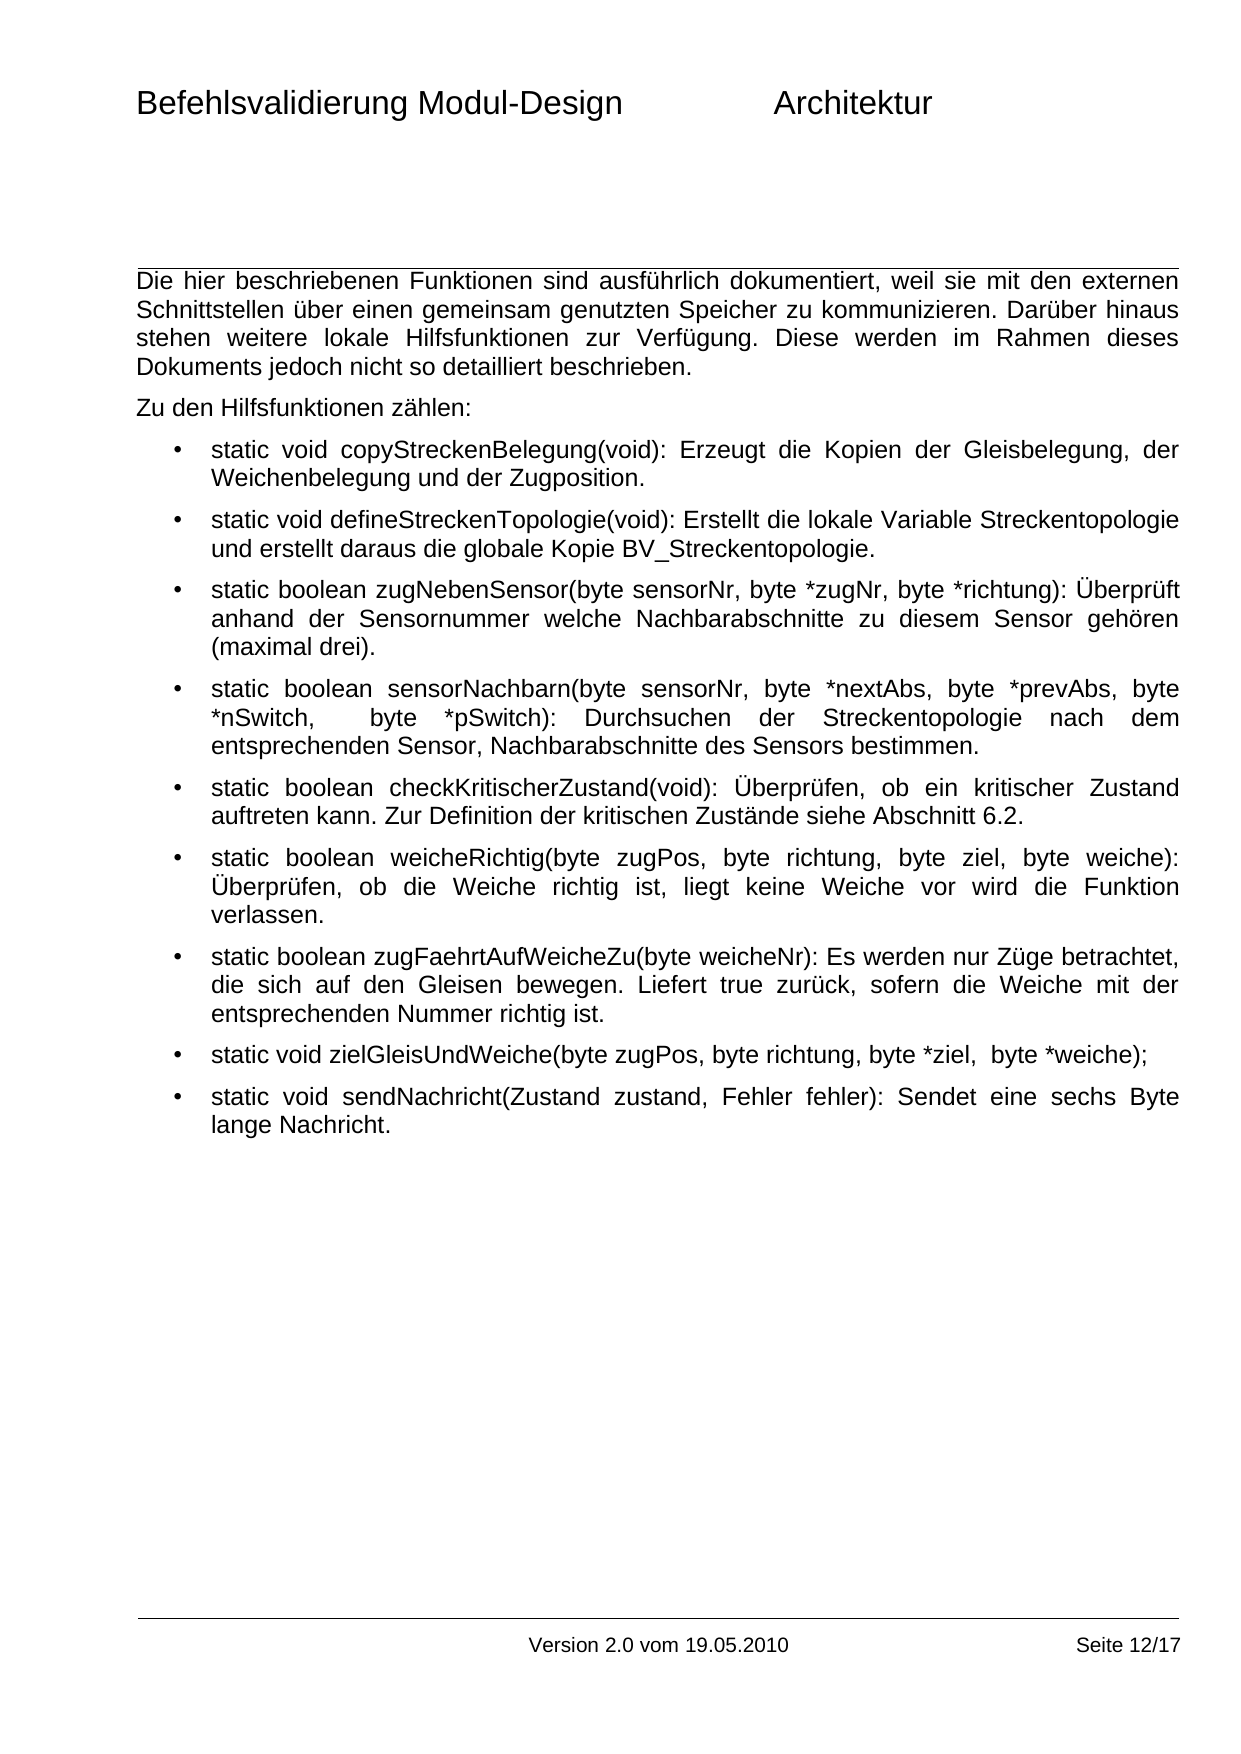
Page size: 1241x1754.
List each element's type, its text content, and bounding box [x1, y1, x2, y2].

list static void copyStreckenBelegung(void): Erzeugt die Kopien der Gleisbelegung, der Weichenbelegung und der Zugposition. [173, 434, 1181, 492]
list static boolean checkKritischerZustand(void): Überprüfen, ob ein kritischer Zustand auftreten kann. Zur Definition der kritischen Zustände siehe Abschnitt 6.2. [173, 772, 1181, 830]
text Die hier beschriebenen Funktionen sind ausführlich dokumentiert, weil sie mit den externen Schnittstellen über einen gemeinsam genutzten Speicher zu kommunizieren. Darüber hinaus stehen weitere lokale Hilfsfunktionen zur Verfügung. Diese werden im Rahmen dieses Dokuments jedoch nicht so detailliert beschrieben. [136, 289, 1181, 381]
list static void sendNachricht(Zustand zustand, Fehler fehler): Sendet eine sechs Byte lange Nachricht. [173, 1082, 1181, 1139]
list static void zielGleisUndWeiche(byte zugPos, byte richtung, byte *ziel, byte *weiche); [173, 1040, 1181, 1069]
text Zu den Hilfsfunktionen zählen: [136, 393, 1181, 422]
list static boolean zugFaehrtAufWeicheZu(byte weicheNr): Es werden nur Züge betrachtet, die sich auf den Gleisen bewegen. Liefert true zurück, sofern die Weiche mit der entsprechenden Nummer richtig ist. [173, 941, 1181, 1028]
list static boolean zugNebenSensor(byte sensorNr, byte *zugNr, byte *richtung): Überprüft anhand der Sensornummer welche Nachbarabschnitte zu diesem Sensor gehören (maximal drei). [173, 575, 1181, 661]
list static boolean weicheRichtig(byte zugPos, byte richtung, byte ziel, byte weiche): Überprüfen, ob die Weiche richtig ist, liegt keine Weiche vor wird die Funktion verlassen. [173, 843, 1181, 929]
list static boolean sensorNachbarn(byte sensorNr, byte *nextAbs, byte *prevAbs, byte *nSwitch, byte *pSwitch): Durchsuchen der Streckentopologie nach dem entsprechenden Sensor, Nachbarabschnitte des Sensors bestimmen. [173, 674, 1181, 760]
list static void defineStreckenTopologie(void): Erstellt die lokale Variable Streckentopologie und erstellt daraus die globale Kopie BV_Streckentopologie. [173, 505, 1181, 562]
